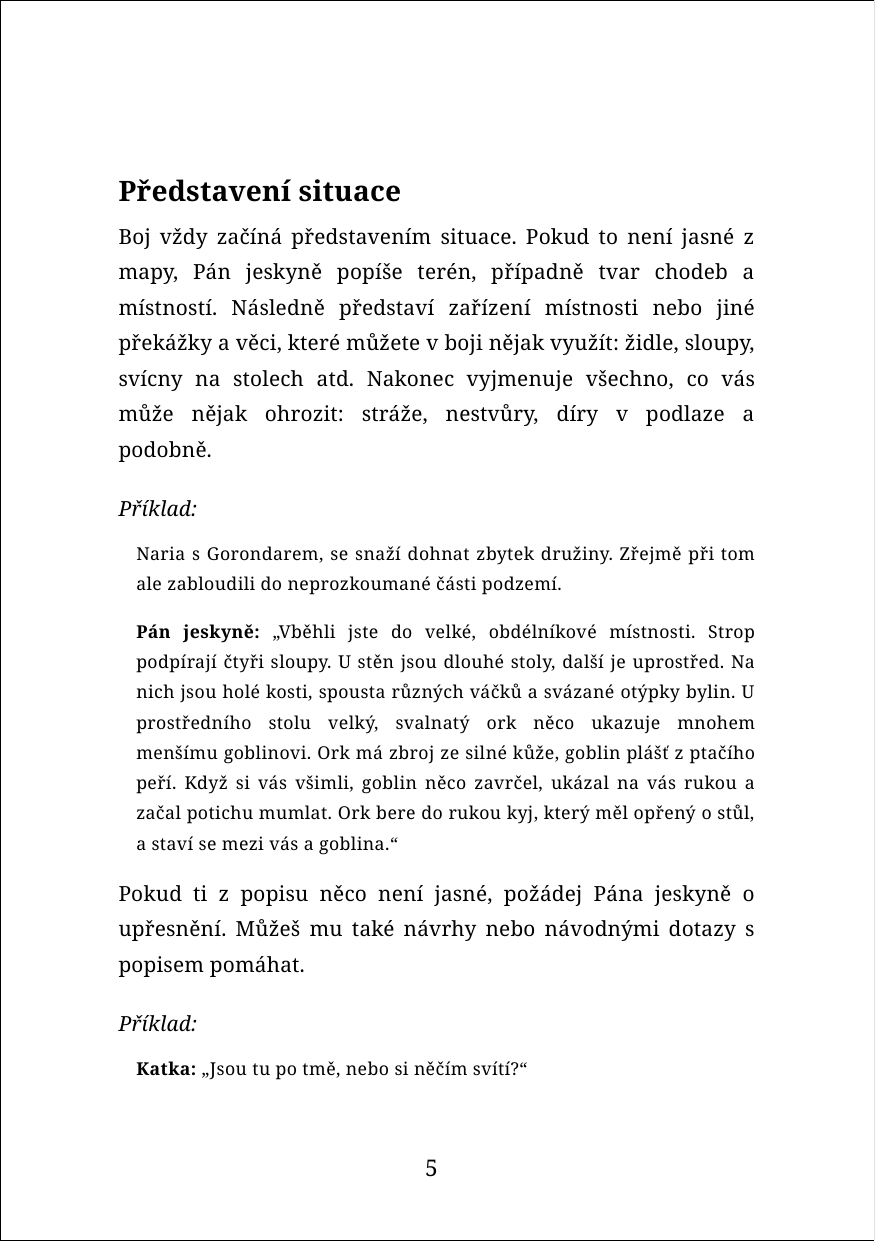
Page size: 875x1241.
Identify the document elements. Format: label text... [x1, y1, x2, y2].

text Příklad: [118, 1009, 756, 1038]
text Naria s Gorondarem, se snaží dohnat zbytek družiny. Zřejmě při tom ale zabloudili do neprozkoumané části podzemí. [136, 541, 756, 596]
text Příklad: [118, 494, 756, 523]
subtitle Představení situace [118, 172, 756, 210]
text Pán jeskyně: „Vběhli jste do velké, obdélníkové místnosti. Strop podpírají čtyři sloupy. U stěn jsou dlouhé stoly, další je uprostřed. Na nich jsou holé kosti, spousta různých váčků a svázané otýpky bylin. U prostředního stolu velký, svalnatý ork něco ukazuje mnohem menšímu goblinovi. Ork má zbroj ze silné kůže, goblin plášť z ptačího peří. Když si vás všimli, goblin něco zavrčel, ukázal na vás rukou a začal potichu mumlat. Ork bere do rukou kyj, který měl opřený o stůl, a staví se mezi vás a goblina.“ [136, 619, 756, 855]
text Katka: „Jsou tu po tmě, nebo si něčím svítí?“ [136, 1056, 756, 1081]
text Pokud ti z popisu něco není jasné, požádej Pána jeskyně o upřesnění. Můžeš mu také návrhy nebo návodnými dotazy s popisem pomáhat. [118, 879, 756, 978]
text Boj vždy začíná představením situace. Pokud to není jasné z mapy, Pán jeskyně popíše terén, případně tvar chodeb a místností. Následně představí zařízení místnosti nebo jiné překážky a věci, které můžete v boji nějak využít: židle, sloupy, svícny na stolech atd. Nakonec vyjmenuje všechno, co vás může nějak ohrozit: stráže, nestvůry, díry v podlaze a podobně. [118, 222, 756, 463]
